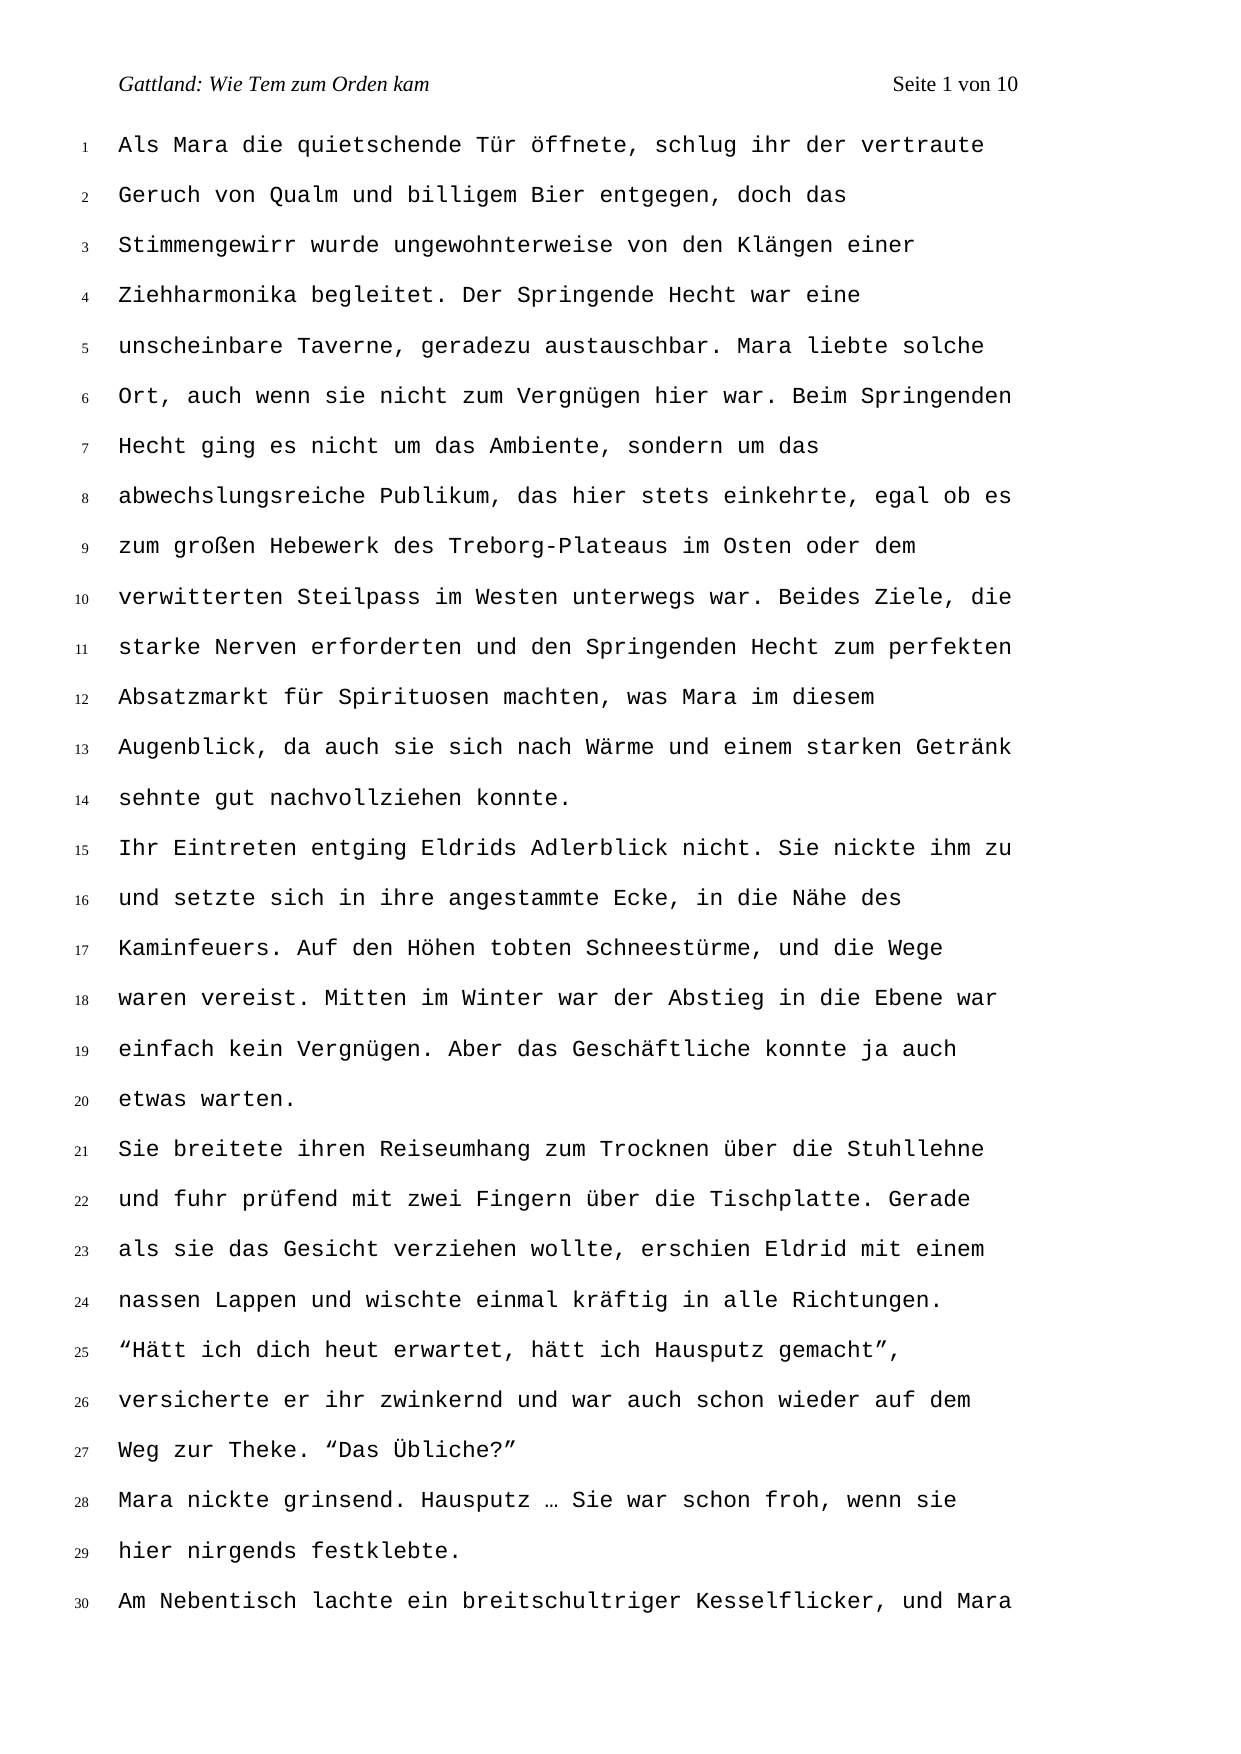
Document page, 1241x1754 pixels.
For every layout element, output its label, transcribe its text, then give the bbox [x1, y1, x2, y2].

text “Hätt ich dich heut erwartet, hätt ich Hausputz gemacht”, versicherte er ihr zwinkernd und war auch schon wieder auf dem Weg zur Theke. “Das Übliche?” [118, 1317, 1018, 1468]
text Am Nebentisch lachte ein breitschultriger Kesselflicker, und Mara [118, 1568, 1018, 1618]
text Ihr Eintreten entging Eldrids Adlerblick nicht. Sie nickte ihm zu und setzte sich in ihre angestammte Ecke, in die Nähe des Kaminfeuers. Auf den Höhen tobten Schneestürme, und die Wege waren vereist. Mitten im Winter war der Abstieg in die Ebene war einfach kein Vergnügen. Aber das Geschäftliche konnte ja auch etwas warten. [118, 815, 1018, 1116]
text Mara nickte grinsend. Hausputz … Sie war schon froh, wenn sie hier nirgends festklebte. [118, 1468, 1018, 1568]
text Als Mara die quietschende Tür öffnete, schlug ihr der vertraute Geruch von Qualm und billigem Bier entgegen, doch das Stimmengewirr wurde ungewohnterweise von den Klängen einer Ziehharmonika begleitet. Der Springende Hecht war eine unscheinbare Taverne, geradezu austauschbar. Mara liebte solche Ort, auch wenn sie nicht zum Vergnügen hier war. Beim Springenden Hecht ging es nicht um das Ambiente, sondern um das abwechslungsreiche Publikum, das hier stets einkehrte, egal ob es zum großen Hebewerk des Treborg-Plateaus im Osten oder dem verwitterten Steilpass im Westen unterwegs war. Beides Ziele, die starke Nerven erforderten und den Springenden Hecht zum perfekten Absatzmarkt für Spirituosen machten, was Mara im diesem Augenblick, da auch sie sich nach Wärme und einem starken Getränk sehnte gut nachvollziehen konnte. [118, 112, 1018, 815]
text Sie breitete ihren Reiseumhang zum Trocknen über die Stuhllehne und fuhr prüfend mit zwei Fingern über die Tischplatte. Gerade als sie das Gesicht verziehen wollte, erschien Eldrid mit einem nassen Lappen und wischte einmal kräftig in alle Richtungen. [118, 1116, 1018, 1317]
